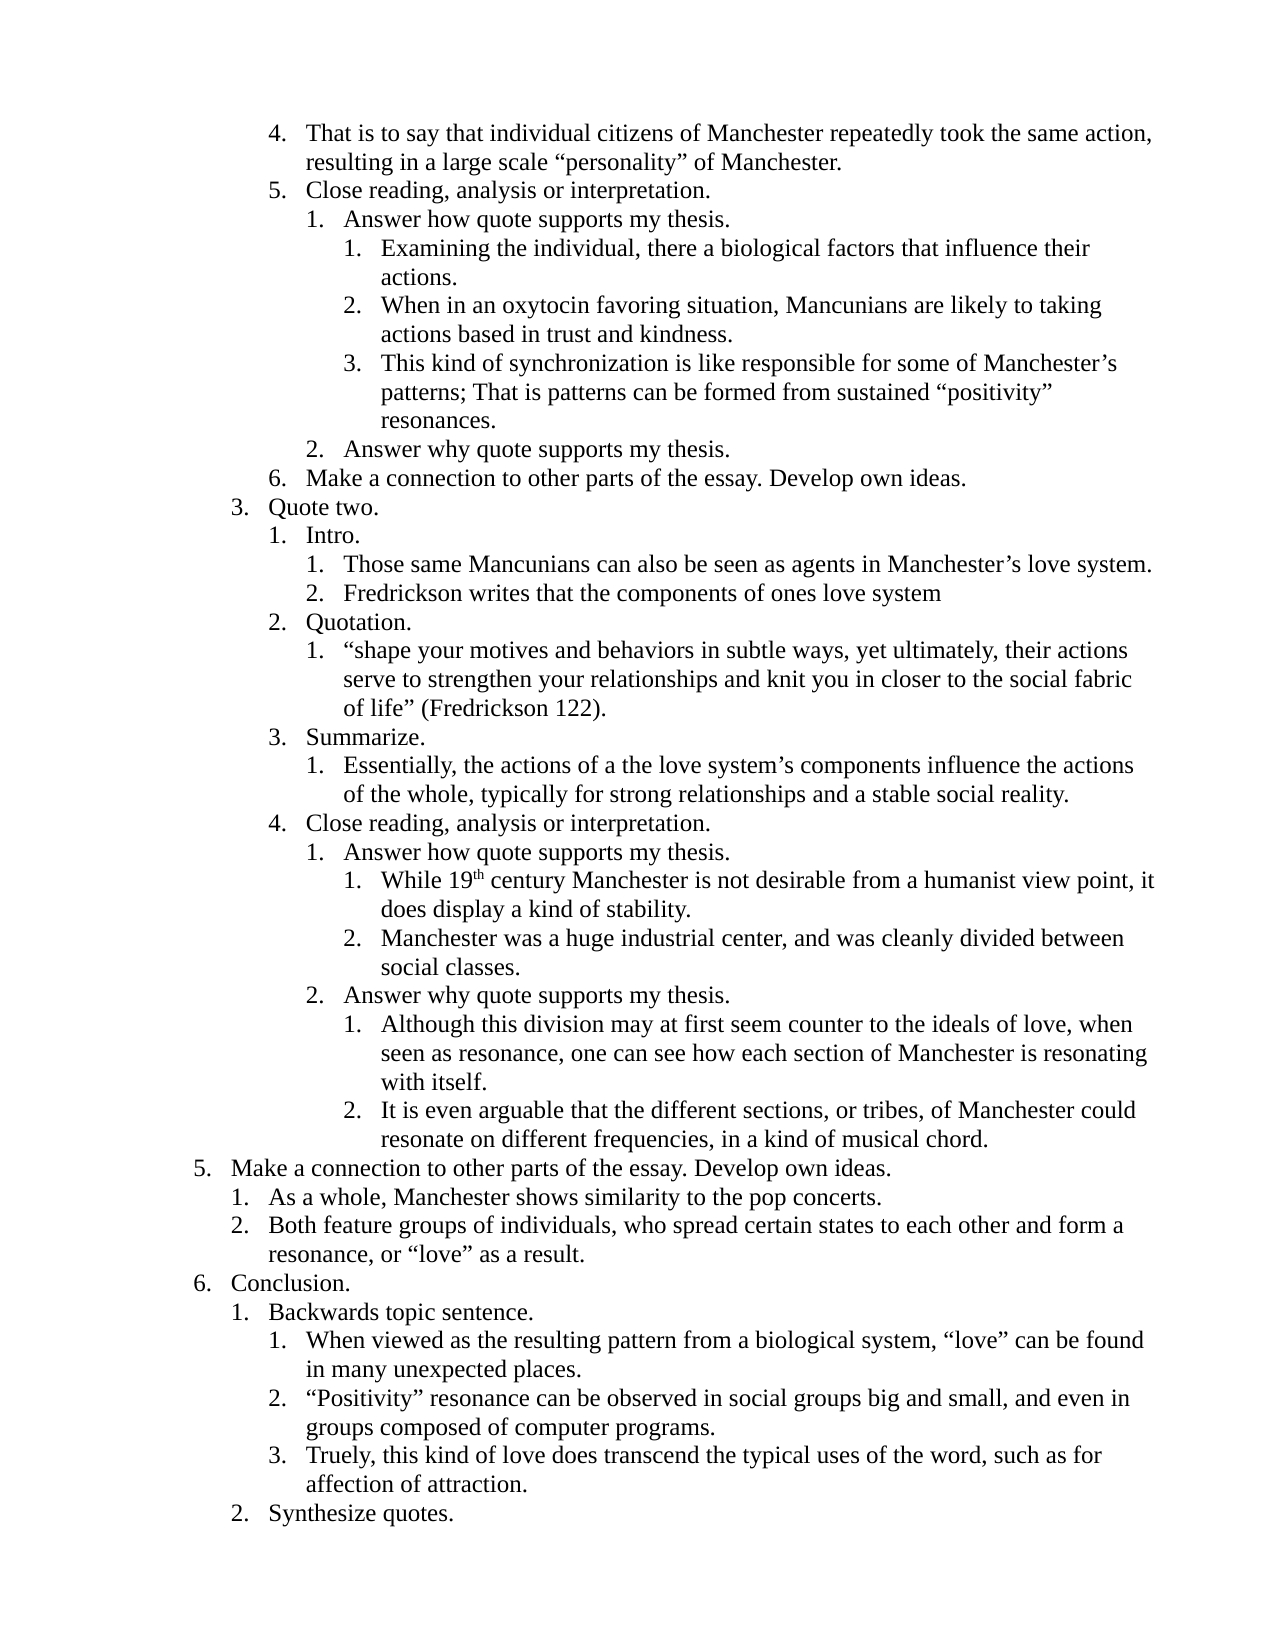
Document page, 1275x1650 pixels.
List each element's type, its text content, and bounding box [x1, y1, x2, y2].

list Answer how quote supports my thesis. [306, 204, 1157, 233]
list This kind of synchronization is like responsible for some of Manchester’s patterns; That is patterns can be formed from sustained “positivity” resonances. [343, 348, 1157, 434]
list When viewed as the resulting pattern from a biological system, “love” can be found in many unexpected places. [268, 1326, 1157, 1383]
list That is to say that individual citizens of Manchester repeatedly took the same action, resulting in a large scale “personality” of Manchester. [268, 118, 1157, 176]
list As a whole, Manchester shows similarity to the pop concerts. [231, 1182, 1157, 1211]
list Make a connection to other parts of the essay. Develop own ideas. [268, 463, 1157, 492]
list Answer why quote supports my thesis. [306, 981, 1157, 1009]
list Backwards topic sentence. [231, 1297, 1157, 1326]
list Although this division may at first seem counter to the ideals of love, when seen as resonance, one can see how each section of Manchester is resonating with itself. [343, 1009, 1157, 1096]
list Those same Mancunians can also be seen as agents in Manchester’s love system. [306, 549, 1157, 578]
list Make a connection to other parts of the essay. Develop own ideas. [193, 1153, 1157, 1182]
list It is even arguable that the different sections, or tribes, of Manchester could resonate on different frequencies, in a kind of musical chord. [343, 1096, 1157, 1153]
list Summarize. [268, 722, 1157, 751]
list When in an oxytocin favoring situation, Mancunians are likely to taking actions based in trust and kindness. [343, 291, 1157, 348]
list Quote two. [231, 492, 1157, 521]
list Close reading, analysis or interpretation. [268, 176, 1157, 204]
list Close reading, analysis or interpretation. [268, 808, 1157, 837]
list Conclusion. [193, 1268, 1157, 1297]
list “shape your motives and behaviors in subtle ways, yet ultimately, their actions serve to strengthen your relationships and knit you in closer to the social fabric of life” (Fredrickson 122). [306, 636, 1157, 722]
list “Positivity” resonance can be observed in social groups big and small, and even in groups composed of computer programs. [268, 1383, 1157, 1441]
list Quotation. [268, 607, 1157, 636]
list Truely, this kind of love does transcend the typical uses of the word, such as for affection of attraction. [268, 1441, 1157, 1498]
list Intro. [268, 521, 1157, 549]
list Fredrickson writes that the components of ones love system [306, 578, 1157, 607]
list Answer how quote supports my thesis. [306, 837, 1157, 866]
list Essentially, the actions of a the love system’s components influence the actions of the whole, typically for strong relationships and a stable social reality. [306, 751, 1157, 808]
list While 19th century Manchester is not desirable from a humanist view point, it does display a kind of stability. [343, 866, 1157, 923]
list Answer why quote supports my thesis. [306, 434, 1157, 463]
list Manchester was a huge industrial center, and was cleanly divided between social classes. [343, 923, 1157, 981]
list Synthesize quotes. [231, 1498, 1157, 1527]
list Both feature groups of individuals, who spread certain states to each other and form a resonance, or “love” as a result. [231, 1211, 1157, 1268]
list Examining the individual, there a biological factors that influence their actions. [343, 233, 1157, 291]
